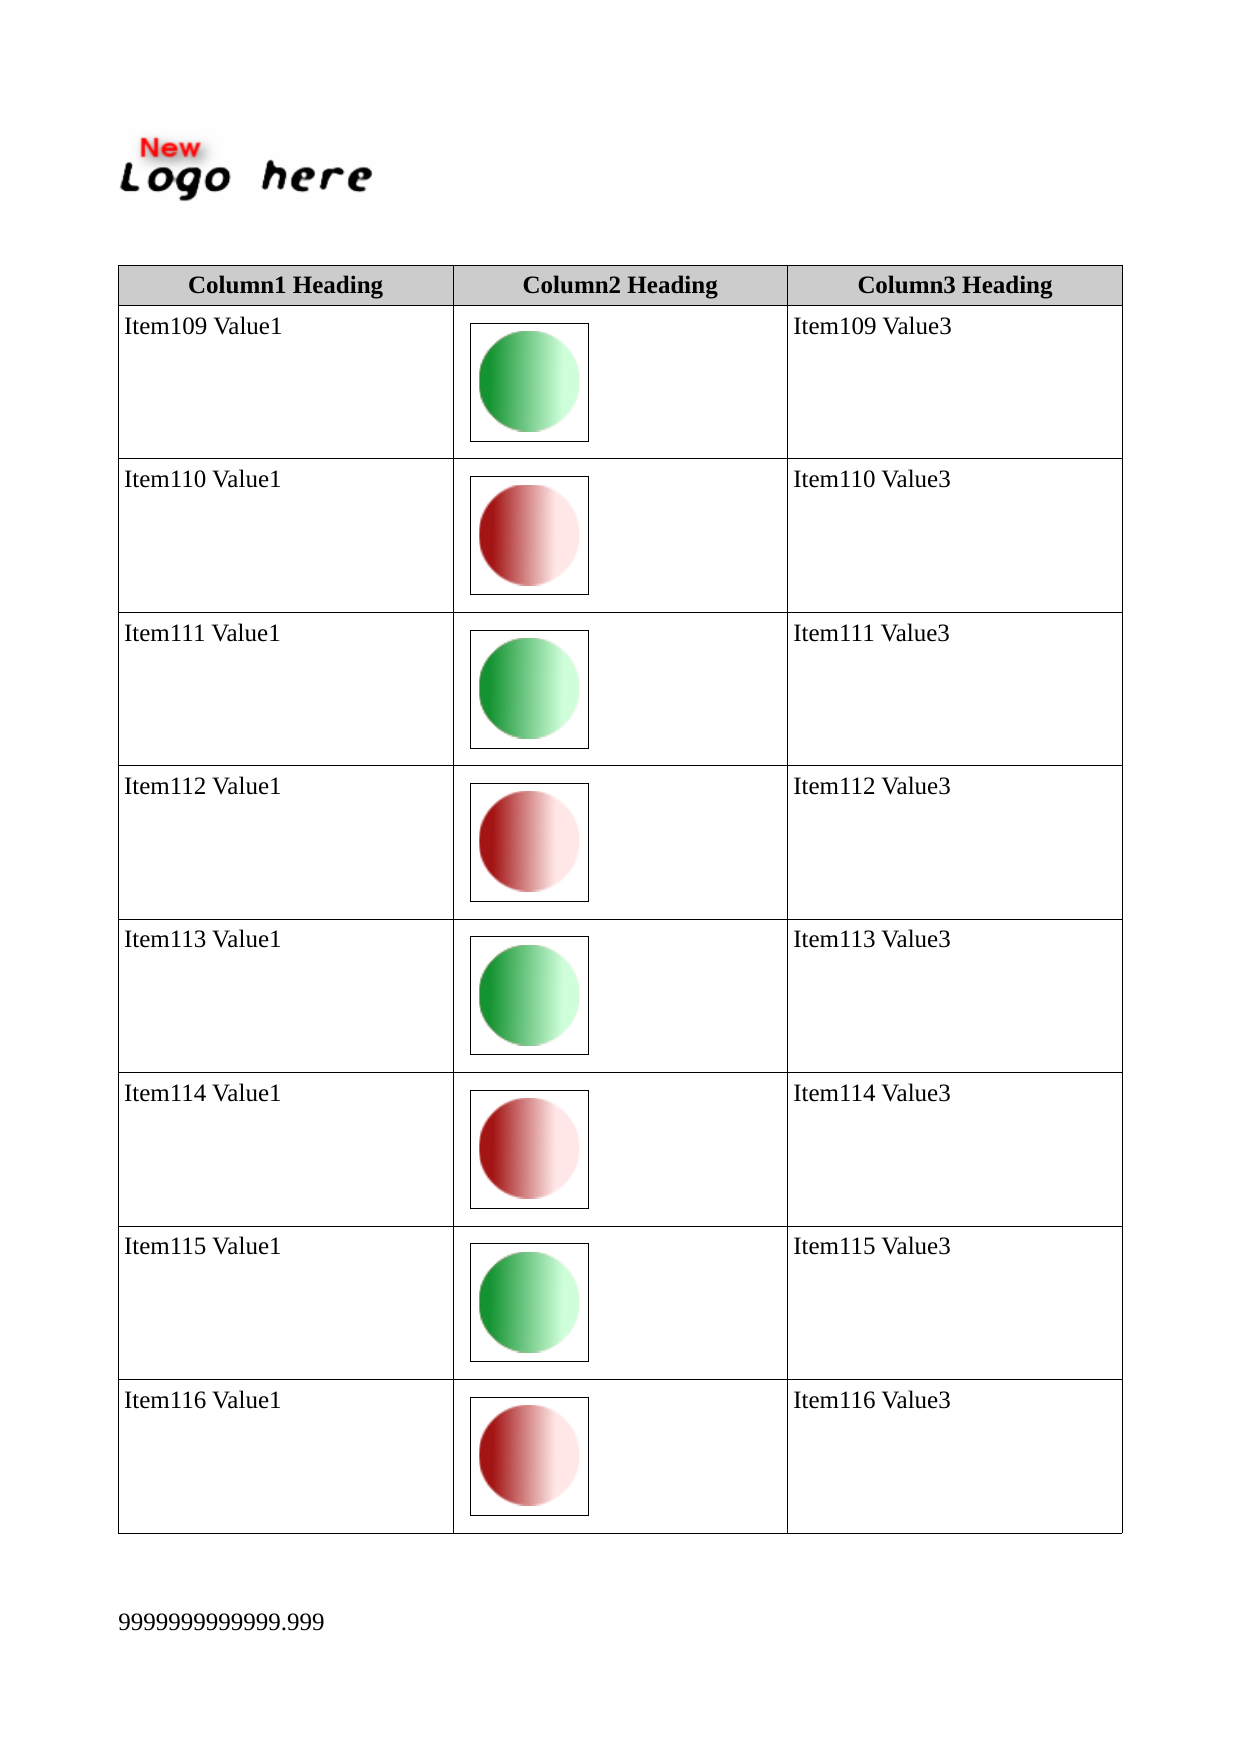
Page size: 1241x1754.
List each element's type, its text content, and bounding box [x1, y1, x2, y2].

table_cell [454, 766, 787, 919]
table_cell Item114 Value3 [788, 1073, 1122, 1226]
table_cell [454, 920, 787, 1072]
table_cell Item113 Value3 [788, 920, 1122, 1072]
table_cell [454, 1073, 787, 1226]
table_cell Item109 Value1 [119, 306, 453, 458]
table_cell Item110 Value1 [119, 459, 453, 612]
table_cell Item110 Value3 [788, 459, 1122, 612]
table_cell [454, 459, 787, 612]
table_cell Item109 Value3 [788, 306, 1122, 458]
table_header Column2 Heading [454, 266, 787, 305]
table_cell Item113 Value1 [119, 920, 453, 1072]
table_cell [454, 306, 787, 458]
table_cell Item111 Value1 [119, 613, 453, 765]
table_cell Item114 Value1 [119, 1073, 453, 1226]
table_header Column3 Heading [788, 266, 1122, 305]
table_cell [454, 1380, 787, 1532]
table_cell Item112 Value1 [119, 766, 453, 919]
table_header Column1 Heading [119, 266, 453, 305]
table_cell Item112 Value3 [788, 766, 1122, 919]
table_cell [454, 1227, 787, 1379]
table_cell [454, 613, 787, 765]
table_cell Item115 Value3 [788, 1227, 1122, 1379]
table_cell Item116 Value1 [119, 1380, 453, 1532]
table_cell Item111 Value3 [788, 613, 1122, 765]
table_cell Item116 Value3 [788, 1380, 1122, 1532]
table_cell Item115 Value1 [119, 1227, 453, 1379]
